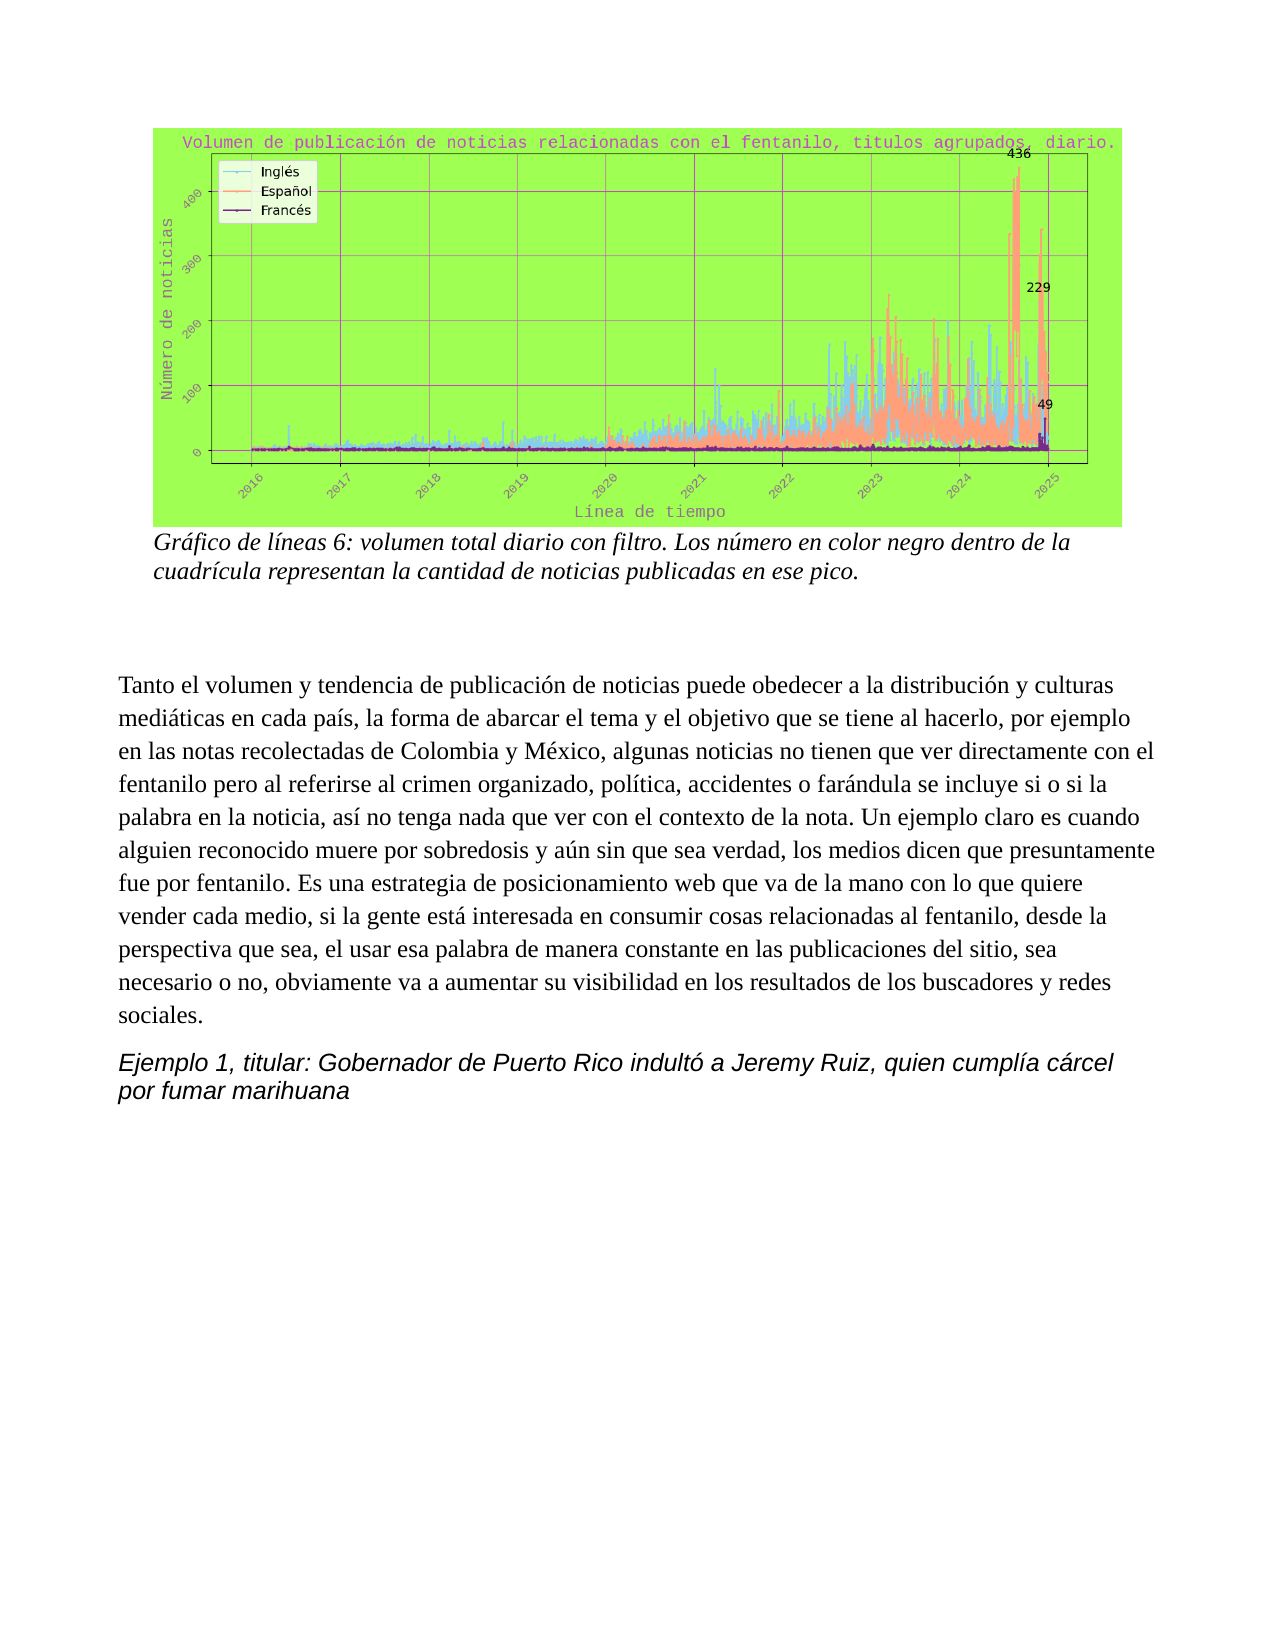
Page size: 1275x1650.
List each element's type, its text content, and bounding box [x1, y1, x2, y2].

picture [153, 128, 1123, 527]
text Ejemplo 1, titular: Gobernador de Puerto Rico indultó a Jeremy Ruiz, quien cumplía cárcel por fumar marihuana [118, 1048, 1157, 1105]
text Tanto el volumen y tendencia de publicación de noticias puede obedecer a la distribución y culturas mediáticas en cada país, la forma de abarcar el tema y el objetivo que se tiene al hacerlo, por ejemplo en las notas recolectadas de Colombia y México, algunas noticias no tienen que ver directamente con el fentanilo pero al referirse al crimen organizado, política, accidentes o farándula se incluye si o si la palabra en la noticia, así no tenga nada que ver con el contexto de la nota. Un ejemplo claro es cuando alguien reconocido muere por sobredosis y aún sin que sea verdad, los medios dicen que presuntamente fue por fentanilo. Es una estrategia de posicionamiento web que va de la mano con lo que quiere vender cada medio, si la gente está interesada en consumir cosas relacionadas al fentanilo, desde la perspectiva que sea, el usar esa palabra de manera constante en las publicaciones del sitio, sea necesario o no, obviamente va a aumentar su visibilidad en los resultados de los buscadores y redes sociales. [118, 670, 1157, 1029]
text Gráfico de líneas 6: volumen total diario con filtro. Los número en color negro dentro de la cuadrícula representan la cantidad de noticias publicadas en ese pico. [153, 527, 1122, 584]
